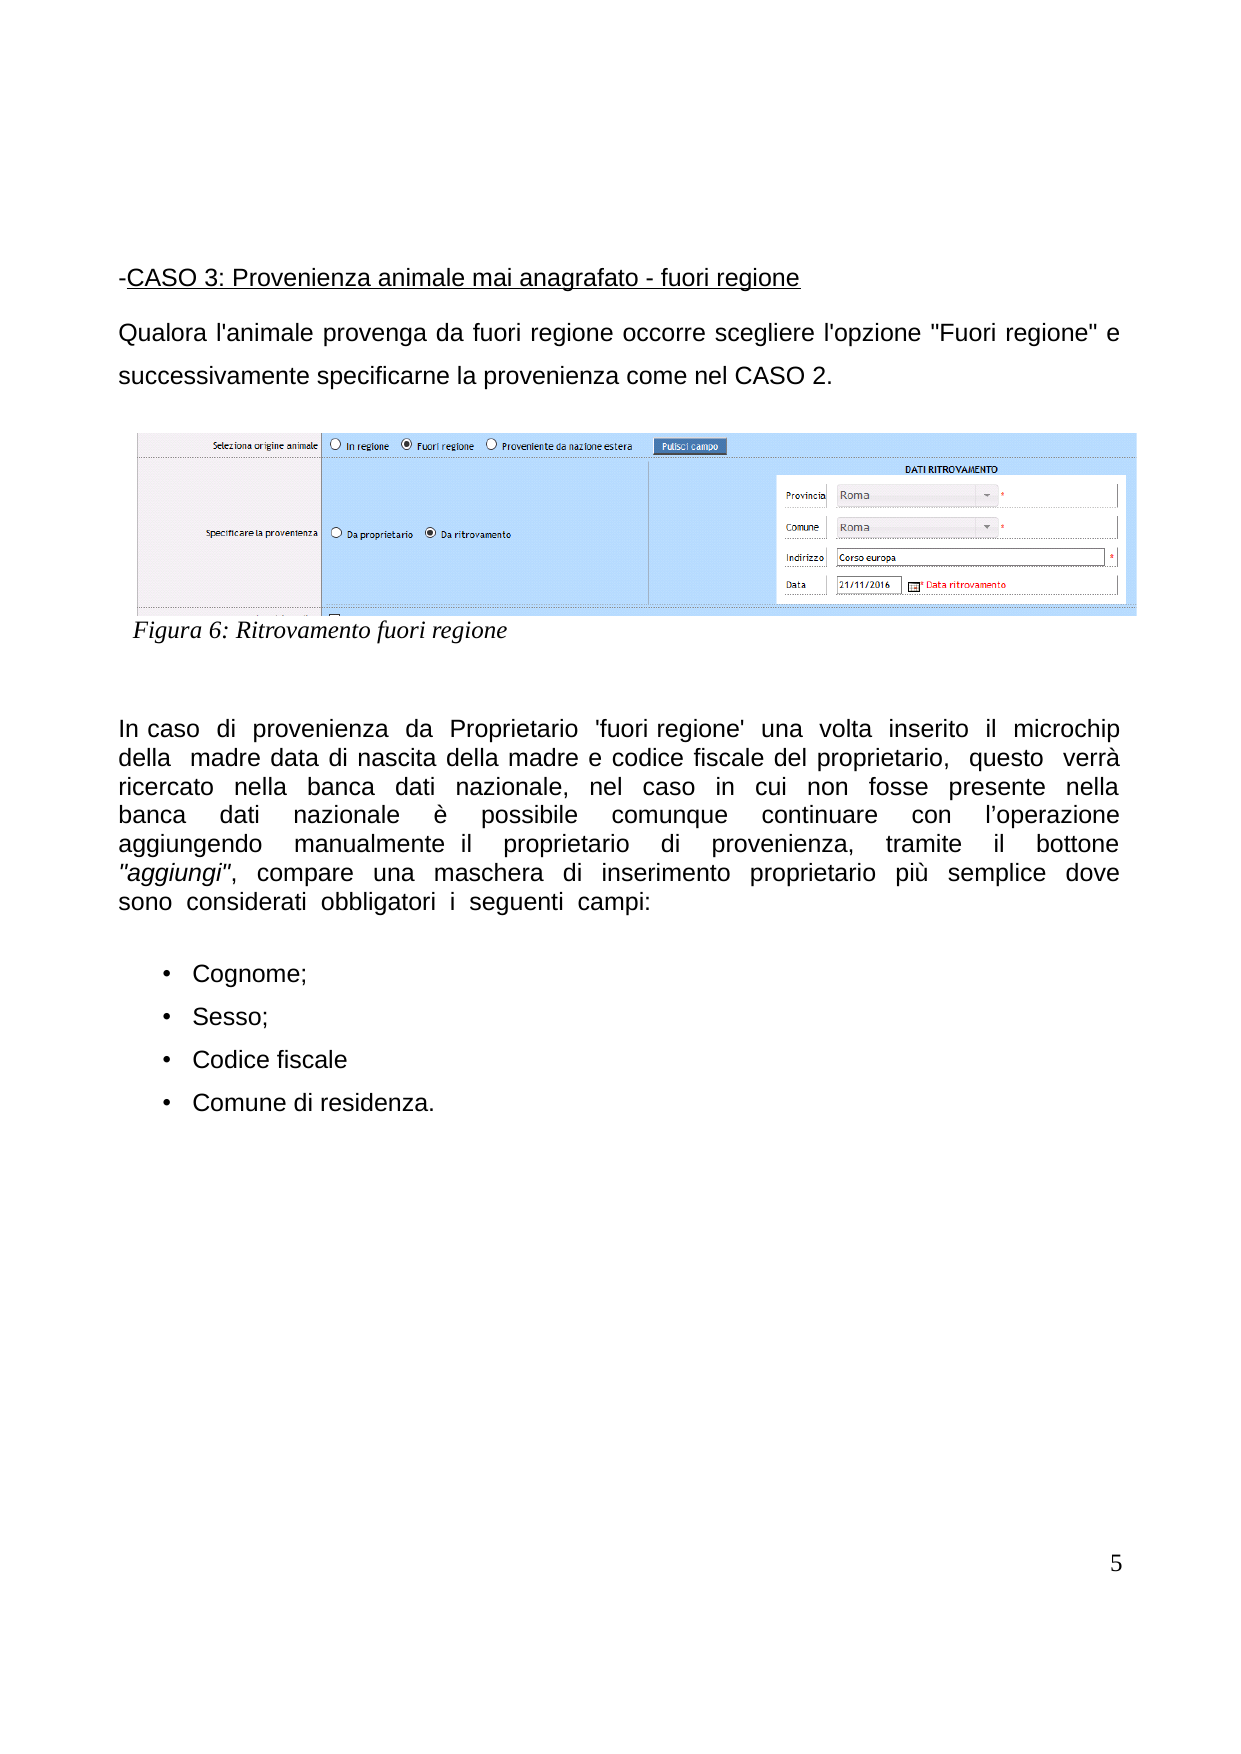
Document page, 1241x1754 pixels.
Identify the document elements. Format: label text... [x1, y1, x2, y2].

text Qualora l'animale provenga da fuori regione occorre scegliere l'opzione "Fuori regione" e successivamente specificarne la provenienza come nel CASO 2. [118, 318, 1122, 390]
text -CASO 3: Provenienza animale mai anagrafato - fuori regione [118, 176, 1122, 291]
list Sesso; [162, 1002, 1122, 1031]
list Cognome; [162, 959, 1122, 987]
picture [132, 433, 1137, 616]
list Codice fiscale [162, 1045, 1122, 1074]
text Figura 6: Ritrovamento fuori regione [133, 616, 1137, 644]
text In caso di provenienza da Proprietario 'fuori regione' una volta inserito il microchip della madre data di nascita della madre e codice fiscale del proprietario, questo verrà ricercato nella banca dati nazionale, nel caso in cui non fosse presente nella banca dati nazionale è possibile comunque continuare con l’operazione aggiungendo manualmente il proprietario di provenienza, tramite il bottone "aggiungi", compare una maschera di inserimento proprietario più semplice dove sono considerati obbligatori i seguenti campi: [118, 714, 1122, 916]
list Comune di residenza. [162, 1088, 1122, 1117]
